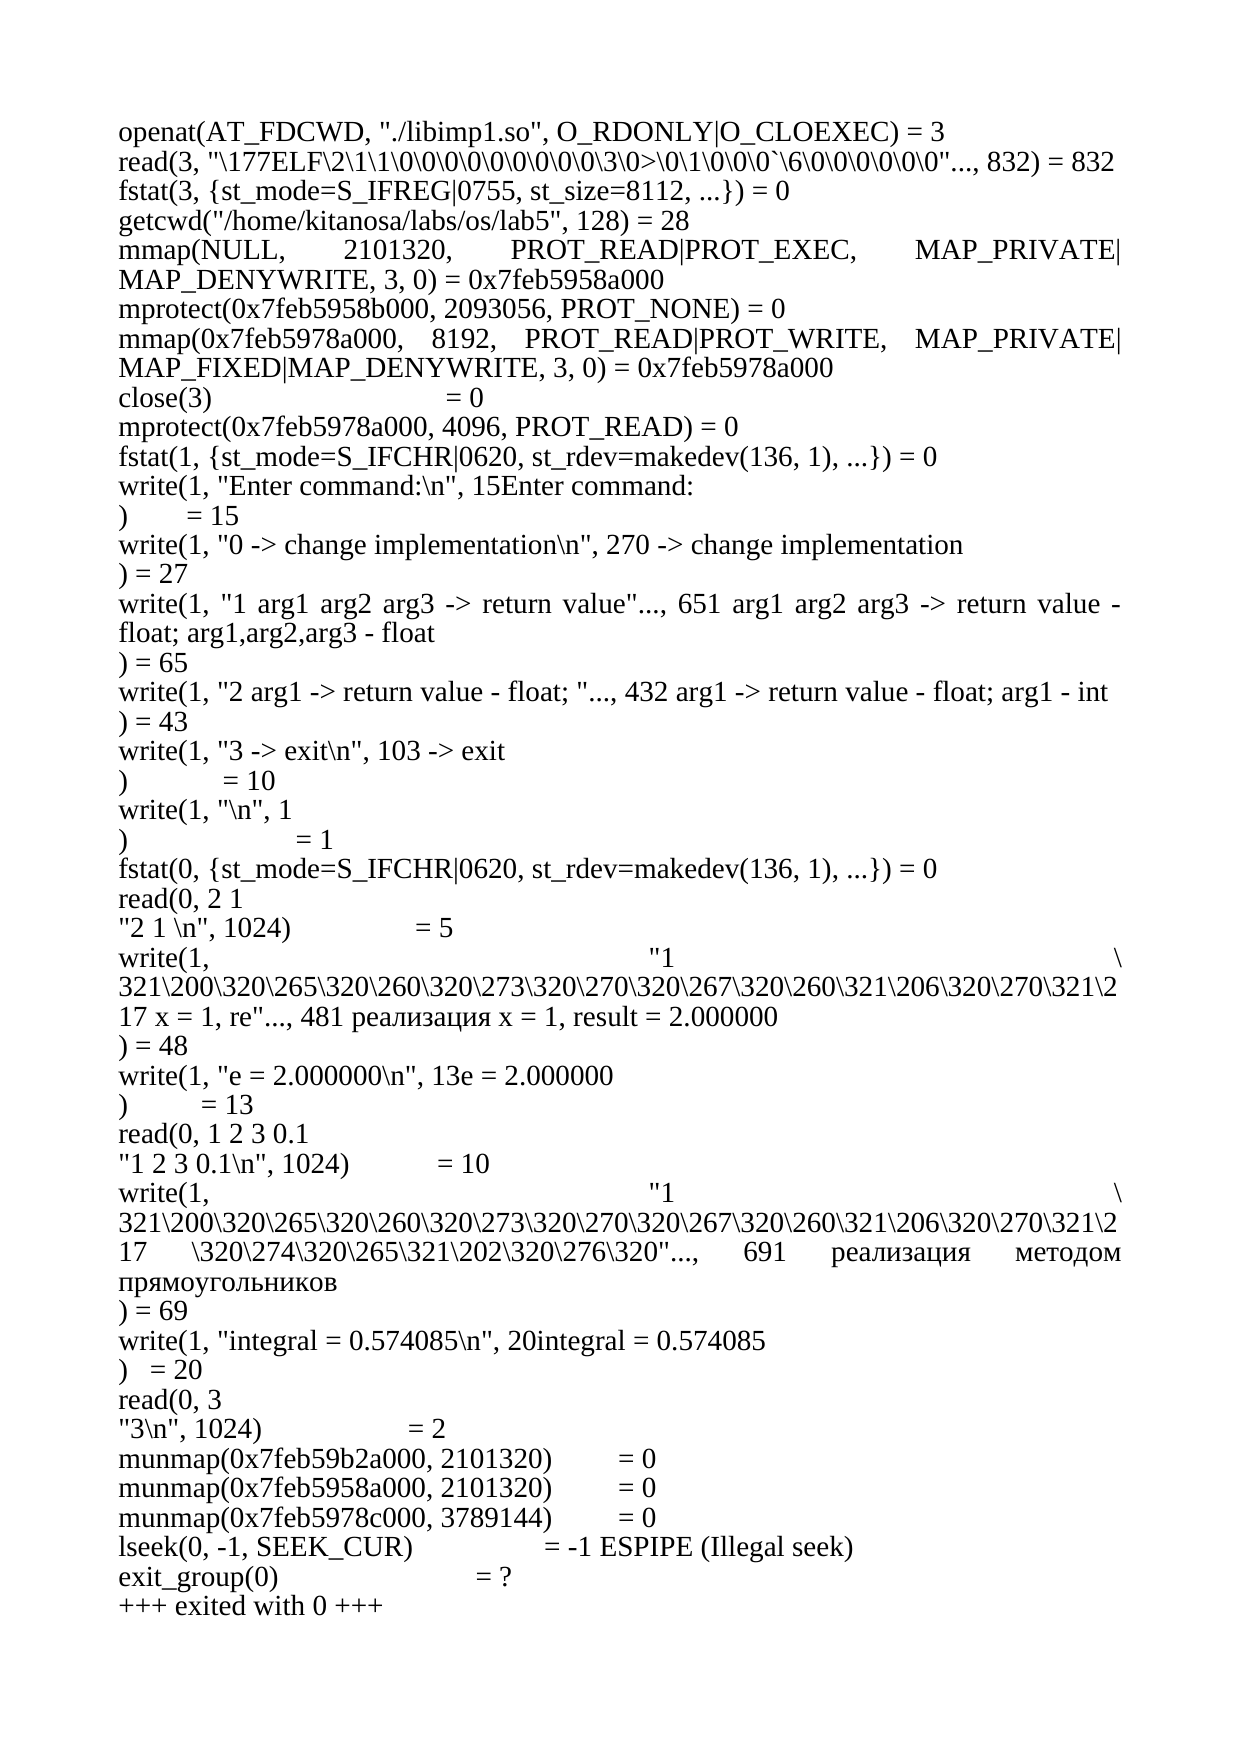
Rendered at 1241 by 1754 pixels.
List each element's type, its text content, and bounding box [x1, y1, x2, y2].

text exit_group(0) = ? [118, 1563, 1122, 1592]
text ) = 27 [118, 560, 1122, 590]
text "2 1 \n", 1024) = 5 [118, 914, 1122, 943]
text ) = 69 [118, 1297, 1122, 1327]
text ) = 65 [118, 649, 1122, 678]
text ) = 13 [118, 1091, 1122, 1120]
text munmap(0x7feb59b2a000, 2101320) = 0 [118, 1445, 1122, 1474]
text lseek(0, -1, SEEK_CUR) = -1 ESPIPE (Illegal seek) [118, 1533, 1122, 1563]
text "1 2 3 0.1\n", 1024) = 10 [118, 1150, 1122, 1179]
text getcwd("/home/kitanosa/labs/os/lab5", 128) = 28 [118, 207, 1122, 236]
text openat(AT_FDCWD, "./libimp1.so", O_RDONLY|O_CLOEXEC) = 3 [118, 118, 1122, 148]
text ) = 10 [118, 767, 1122, 796]
text write(1, "0 -> change implementation\n", 270 -> change implementation [118, 531, 1122, 560]
text write(1, "3 -> exit\n", 103 -> exit [118, 737, 1122, 767]
text write(1, "Enter command:\n", 15Enter command: [118, 472, 1122, 501]
text ) = 20 [118, 1356, 1122, 1386]
text mmap(0x7feb5978a000, 8192, PROT_READ|PROT_WRITE, MAP_PRIVATE|MAP_FIXED|MAP_DENYWRITE, 3, 0) = 0x7feb5978a000 [118, 324, 1122, 383]
text +++ exited with 0 +++ [118, 1592, 1122, 1622]
text close(3) = 0 [118, 383, 1122, 413]
text "3\n", 1024) = 2 [118, 1415, 1122, 1445]
text ) = 43 [118, 708, 1122, 737]
text read(0, 3 [118, 1386, 1122, 1415]
text read(0, 1 2 3 0.1 [118, 1120, 1122, 1150]
text ) = 48 [118, 1032, 1122, 1061]
text mprotect(0x7feb5958b000, 2093056, PROT_NONE) = 0 [118, 295, 1122, 324]
text mmap(NULL, 2101320, PROT_READ|PROT_EXEC, MAP_PRIVATE|MAP_DENYWRITE, 3, 0) = 0x7feb5958a000 [118, 236, 1122, 295]
text ) = 1 [118, 826, 1122, 855]
text read(0, 2 1 [118, 884, 1122, 914]
text write(1, "2 arg1 -> return value - float; "..., 432 arg1 -> return value - float; arg1 - int [118, 678, 1122, 708]
text write(1, "e = 2.000000\n", 13e = 2.000000 [118, 1061, 1122, 1091]
text write(1, "1 \321\200\320\265\320\260\320\273\320\270\320\267\320\260\321\206\320\270\321\217 \320\274\320\265\321\202\320\276\320"..., 691 реализация методом прямоугольников [118, 1179, 1122, 1297]
text fstat(0, {st_mode=S_IFCHR|0620, st_rdev=makedev(136, 1), ...}) = 0 [118, 855, 1122, 884]
text mprotect(0x7feb5978a000, 4096, PROT_READ) = 0 [118, 413, 1122, 442]
text write(1, "\n", 1 [118, 796, 1122, 826]
text ) = 15 [118, 501, 1122, 531]
text munmap(0x7feb5958a000, 2101320) = 0 [118, 1474, 1122, 1504]
text munmap(0x7feb5978c000, 3789144) = 0 [118, 1504, 1122, 1533]
text read(3, "\177ELF\2\1\1\0\0\0\0\0\0\0\0\0\3\0>\0\1\0\0\0`\6\0\0\0\0\0\0"..., 832) = 832 [118, 148, 1122, 177]
text fstat(1, {st_mode=S_IFCHR|0620, st_rdev=makedev(136, 1), ...}) = 0 [118, 442, 1122, 472]
text fstat(3, {st_mode=S_IFREG|0755, st_size=8112, ...}) = 0 [118, 177, 1122, 207]
text write(1, "integral = 0.574085\n", 20integral = 0.574085 [118, 1327, 1122, 1356]
text write(1, "1 \321\200\320\265\320\260\320\273\320\270\320\267\320\260\321\206\320\270\321\217 x = 1, re"..., 481 реализация x = 1, result = 2.000000 [118, 943, 1122, 1032]
text write(1, "1 arg1 arg2 arg3 -> return value"..., 651 arg1 arg2 arg3 -> return value - float; arg1,arg2,arg3 - float [118, 590, 1122, 649]
